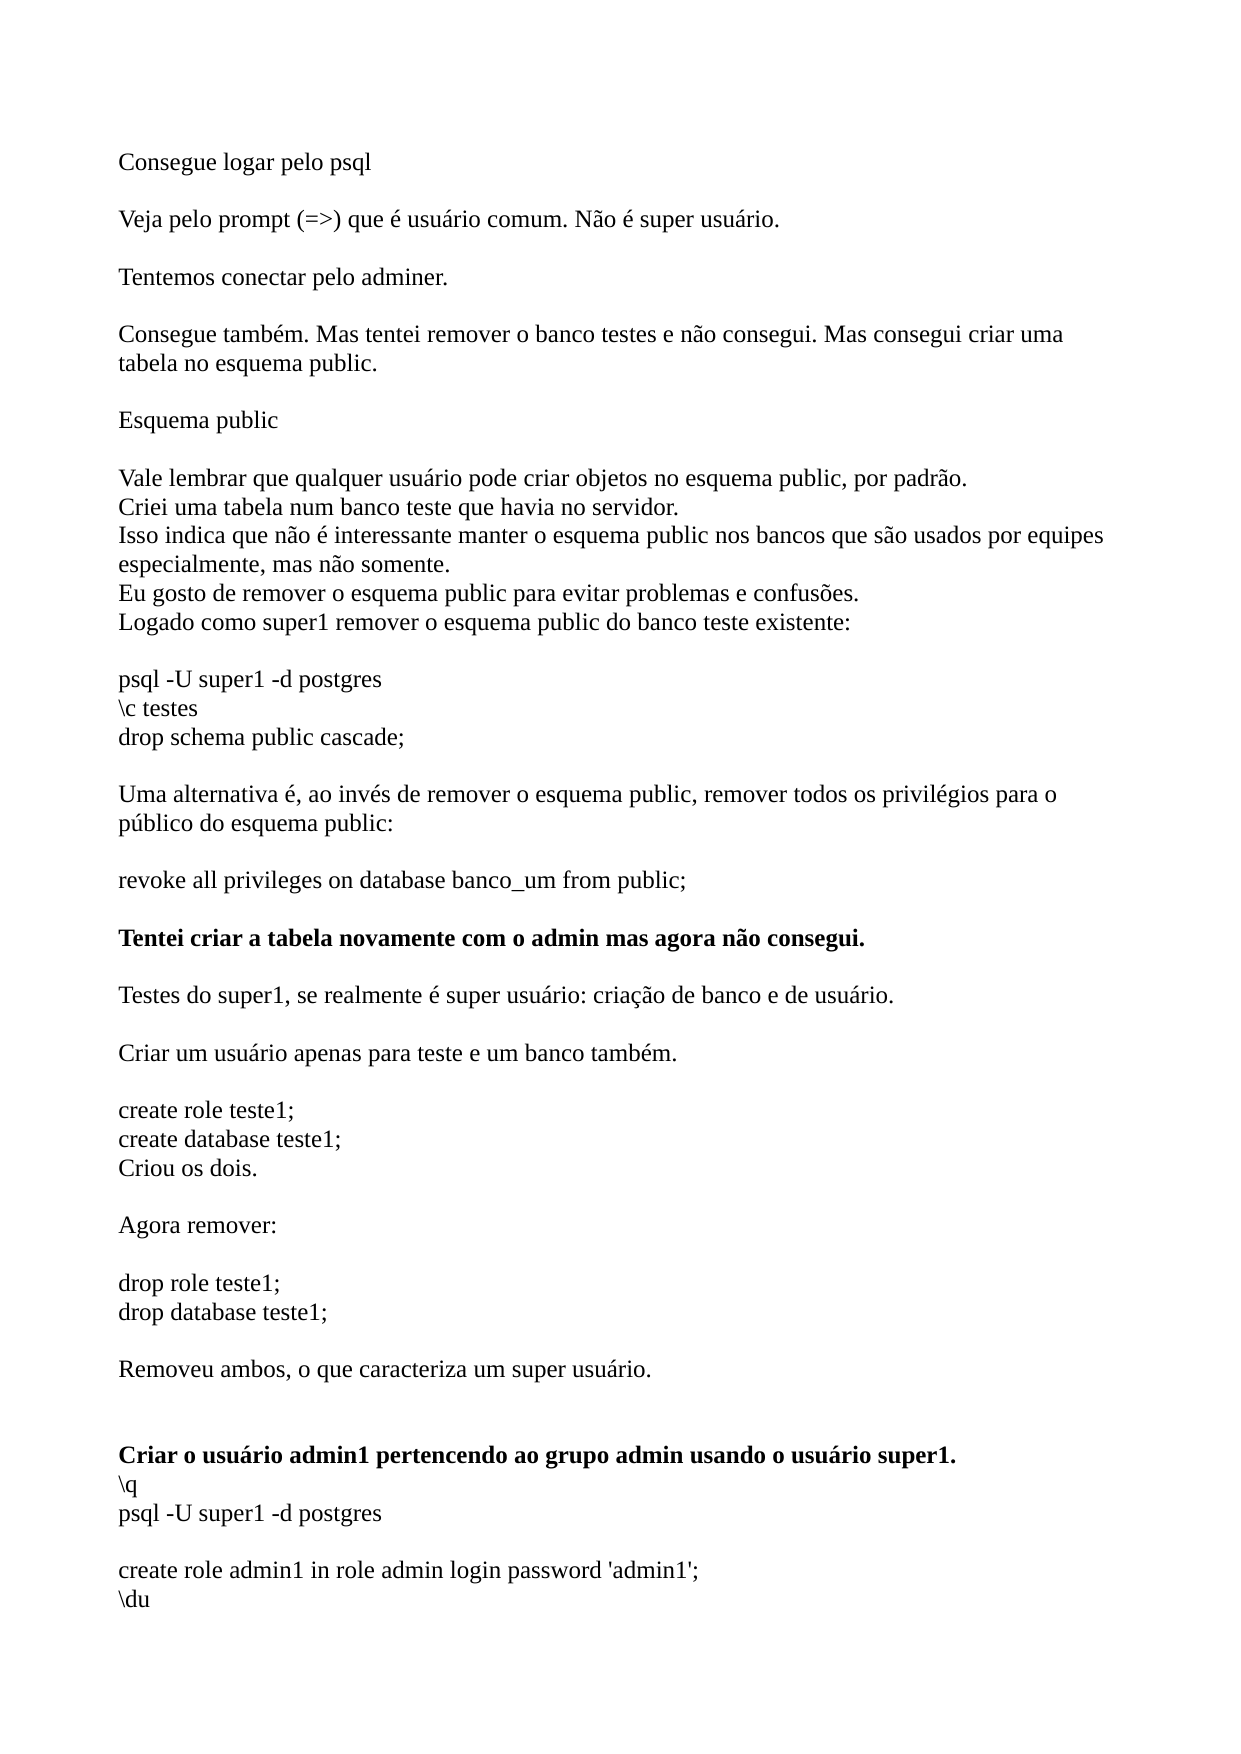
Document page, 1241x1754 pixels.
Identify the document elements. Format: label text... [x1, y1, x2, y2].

text Criar um usuário apenas para teste e um banco também. [118, 1038, 1122, 1067]
text Tentei criar a tabela novamente com o admin mas agora não consegui. [118, 923, 1122, 952]
text Criou os dois. [118, 1153, 1122, 1182]
text psql -U super1 -d postgres [118, 664, 1122, 693]
text \du [118, 1584, 1122, 1613]
text Consegue logar pelo psql [118, 147, 1122, 176]
text drop role teste1; [118, 1268, 1122, 1297]
text Vale lembrar que qualquer usuário pode criar objetos no esquema public, por padrão. [118, 463, 1122, 492]
text Isso indica que não é interessante manter o esquema public nos bancos que são usados por equipes especialmente, mas não somente. [118, 521, 1122, 578]
text Eu gosto de remover o esquema public para evitar problemas e confusões. [118, 578, 1122, 607]
text Logado como super1 remover o esquema public do banco teste existente: [118, 607, 1122, 636]
text create role admin1 in role admin login password 'admin1'; [118, 1556, 1122, 1584]
text drop database teste1; [118, 1297, 1122, 1326]
text Testes do super1, se realmente é super usuário: criação de banco e de usuário. [118, 981, 1122, 1009]
text Criar o usuário admin1 pertencendo ao grupo admin usando o usuário super1. [118, 1441, 1122, 1469]
text \q [118, 1469, 1122, 1498]
text Agora remover: [118, 1211, 1122, 1239]
text create role teste1; [118, 1096, 1122, 1124]
text revoke all privileges on database banco_um from public; [118, 866, 1122, 894]
text Removeu ambos, o que caracteriza um super usuário. [118, 1354, 1122, 1383]
text Criei uma tabela num banco teste que havia no servidor. [118, 492, 1122, 521]
text create database teste1; [118, 1124, 1122, 1153]
text psql -U super1 -d postgres [118, 1498, 1122, 1527]
text Uma alternativa é, ao invés de remover o esquema public, remover todos os privilégios para o público do esquema public: [118, 779, 1122, 837]
text Veja pelo prompt (=>) que é usuário comum. Não é super usuário. [118, 204, 1122, 233]
text drop schema public cascade; [118, 722, 1122, 751]
text Esquema public [118, 406, 1122, 434]
text Consegue também. Mas tentei remover o banco testes e não consegui. Mas consegui criar uma tabela no esquema public. [118, 319, 1122, 377]
text \c testes [118, 693, 1122, 722]
text Tentemos conectar pelo adminer. [118, 262, 1122, 291]
